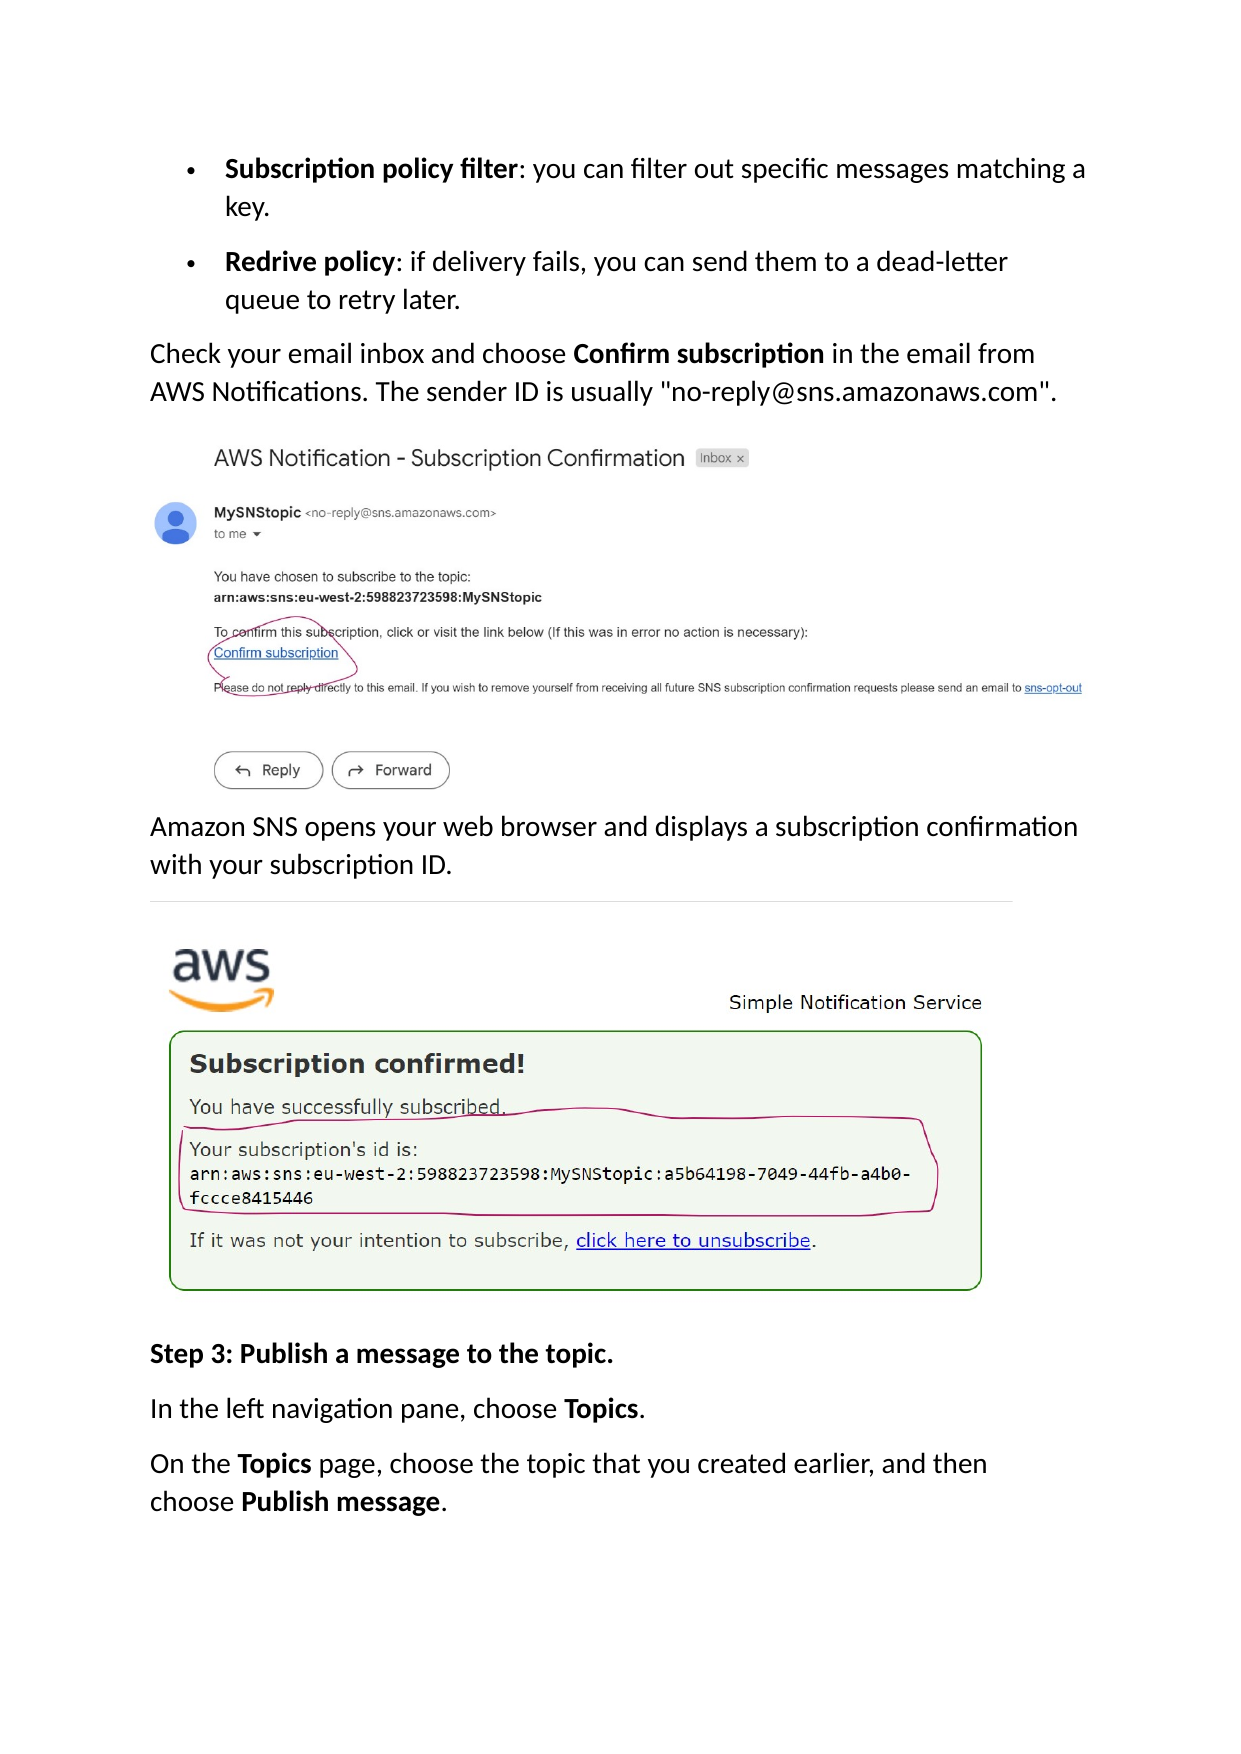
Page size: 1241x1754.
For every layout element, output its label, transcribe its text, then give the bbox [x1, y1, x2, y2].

text Step 3: Publish a message to the topic. [150, 1335, 1090, 1371]
text Amazon SNS opens your web browser and displays a subscription confirmation with your subscription ID. [150, 808, 1090, 882]
list Redrive policy: if delivery fails, you can send them to a dead-letter queue to retry later. [187, 243, 1090, 316]
text Check your email inbox and choose Confirm subscription in the email from AWS Notifications. The sender ID is usually "no-reply@sns.amazonaws.com". [150, 335, 1090, 409]
text On the Topics page, choose the topic that you created earlier, and then choose Publish message. [150, 1445, 1090, 1518]
text In the left navigation pane, choose Topics. [150, 1390, 1090, 1426]
list Subscription policy filter: you can filter out specific messages matching a key. [187, 150, 1090, 224]
